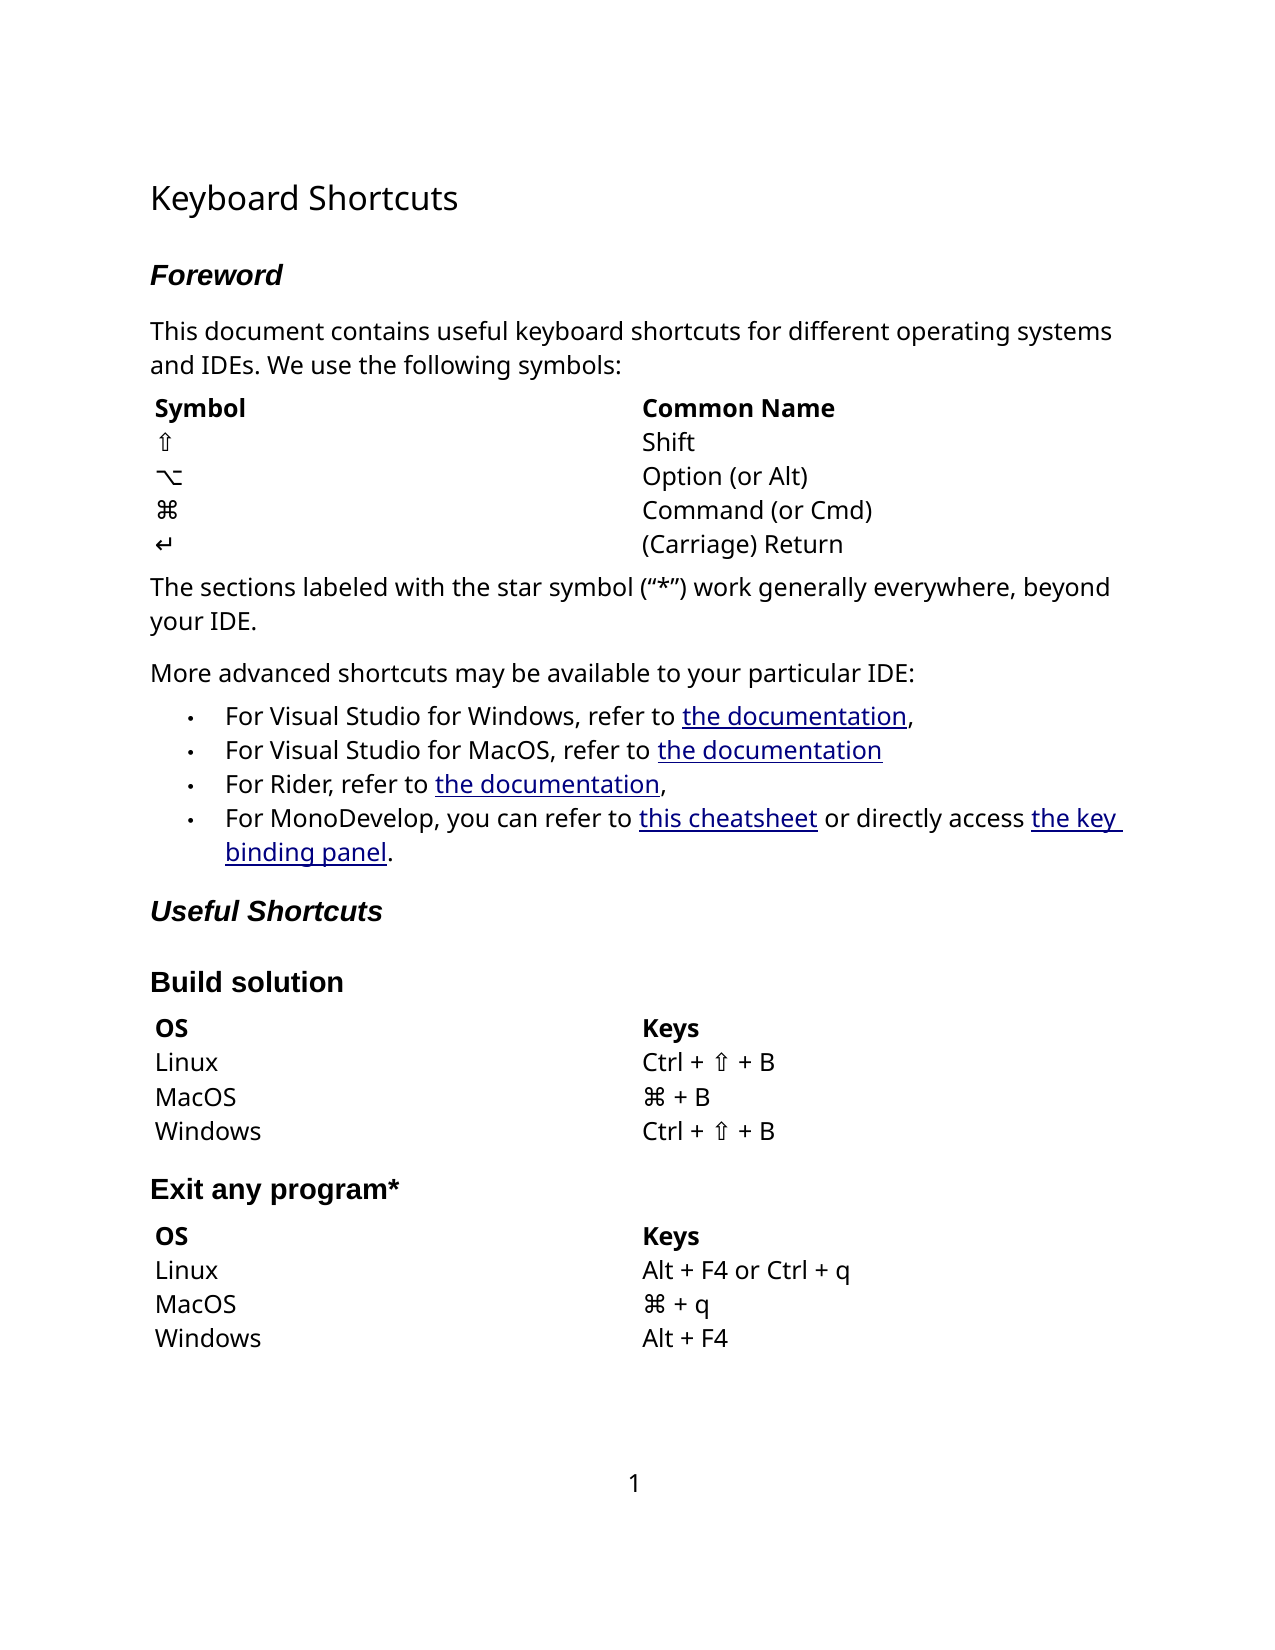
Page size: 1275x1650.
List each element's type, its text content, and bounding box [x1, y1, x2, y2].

table_cell Linux [150, 1253, 637, 1286]
subtitle Keyboard Shortcuts [150, 175, 1125, 221]
list For MonoDevelop, you can refer to this cheatsheet or directly access the key binding panel. [187, 801, 1125, 869]
subtitle Exit any program* [150, 1172, 1125, 1206]
table_header Common Name [638, 390, 1125, 424]
table_cell ⌥ [150, 459, 637, 492]
table_cell Option (or Alt) [638, 459, 1125, 492]
table_cell Windows [150, 1113, 637, 1147]
text More advanced shortcuts may be available to your particular IDE: [150, 656, 1125, 690]
table_cell Windows [150, 1321, 637, 1354]
subtitle Foreword [150, 258, 1125, 292]
subtitle Build solution [150, 965, 1125, 998]
list For Rider, refer to the documentation, [187, 767, 1125, 801]
table_cell ↵ [150, 527, 637, 561]
table_cell ⌘ + q [638, 1286, 1125, 1321]
list For Visual Studio for MacOS, refer to the documentation [187, 733, 1125, 767]
table_cell Linux [150, 1045, 637, 1079]
table_cell MacOS [150, 1079, 637, 1113]
table_cell Shift [638, 424, 1125, 458]
table_cell Ctrl + ⇧ + B [638, 1045, 1125, 1079]
table_header OS [150, 1218, 637, 1252]
table_header Keys [638, 1218, 1125, 1252]
table_header OS [150, 1011, 637, 1045]
table_cell Alt + F4 [638, 1321, 1125, 1354]
table_header Keys [638, 1011, 1125, 1045]
table_cell ⌘ [150, 493, 637, 527]
text The sections labeled with the star symbol (“*”) work generally everywhere, beyond your IDE. [150, 569, 1125, 638]
list For Visual Studio for Windows, refer to the documentation, [187, 699, 1125, 733]
table_cell Command (or Cmd) [638, 493, 1125, 527]
table_cell Ctrl + ⇧ + B [638, 1113, 1125, 1147]
text This document contains useful keyboard shortcuts for different operating systems and IDEs. We use the following symbols: [150, 313, 1125, 381]
table_cell (Carriage) Return [638, 527, 1125, 561]
table_cell MacOS [150, 1286, 637, 1321]
table_cell ⌘ + B [638, 1079, 1125, 1113]
table_header Symbol [150, 390, 637, 424]
table_cell ⇧ [150, 424, 637, 458]
subtitle Useful Shortcuts [150, 894, 1125, 927]
table_cell Alt + F4 or Ctrl + q [638, 1253, 1125, 1286]
